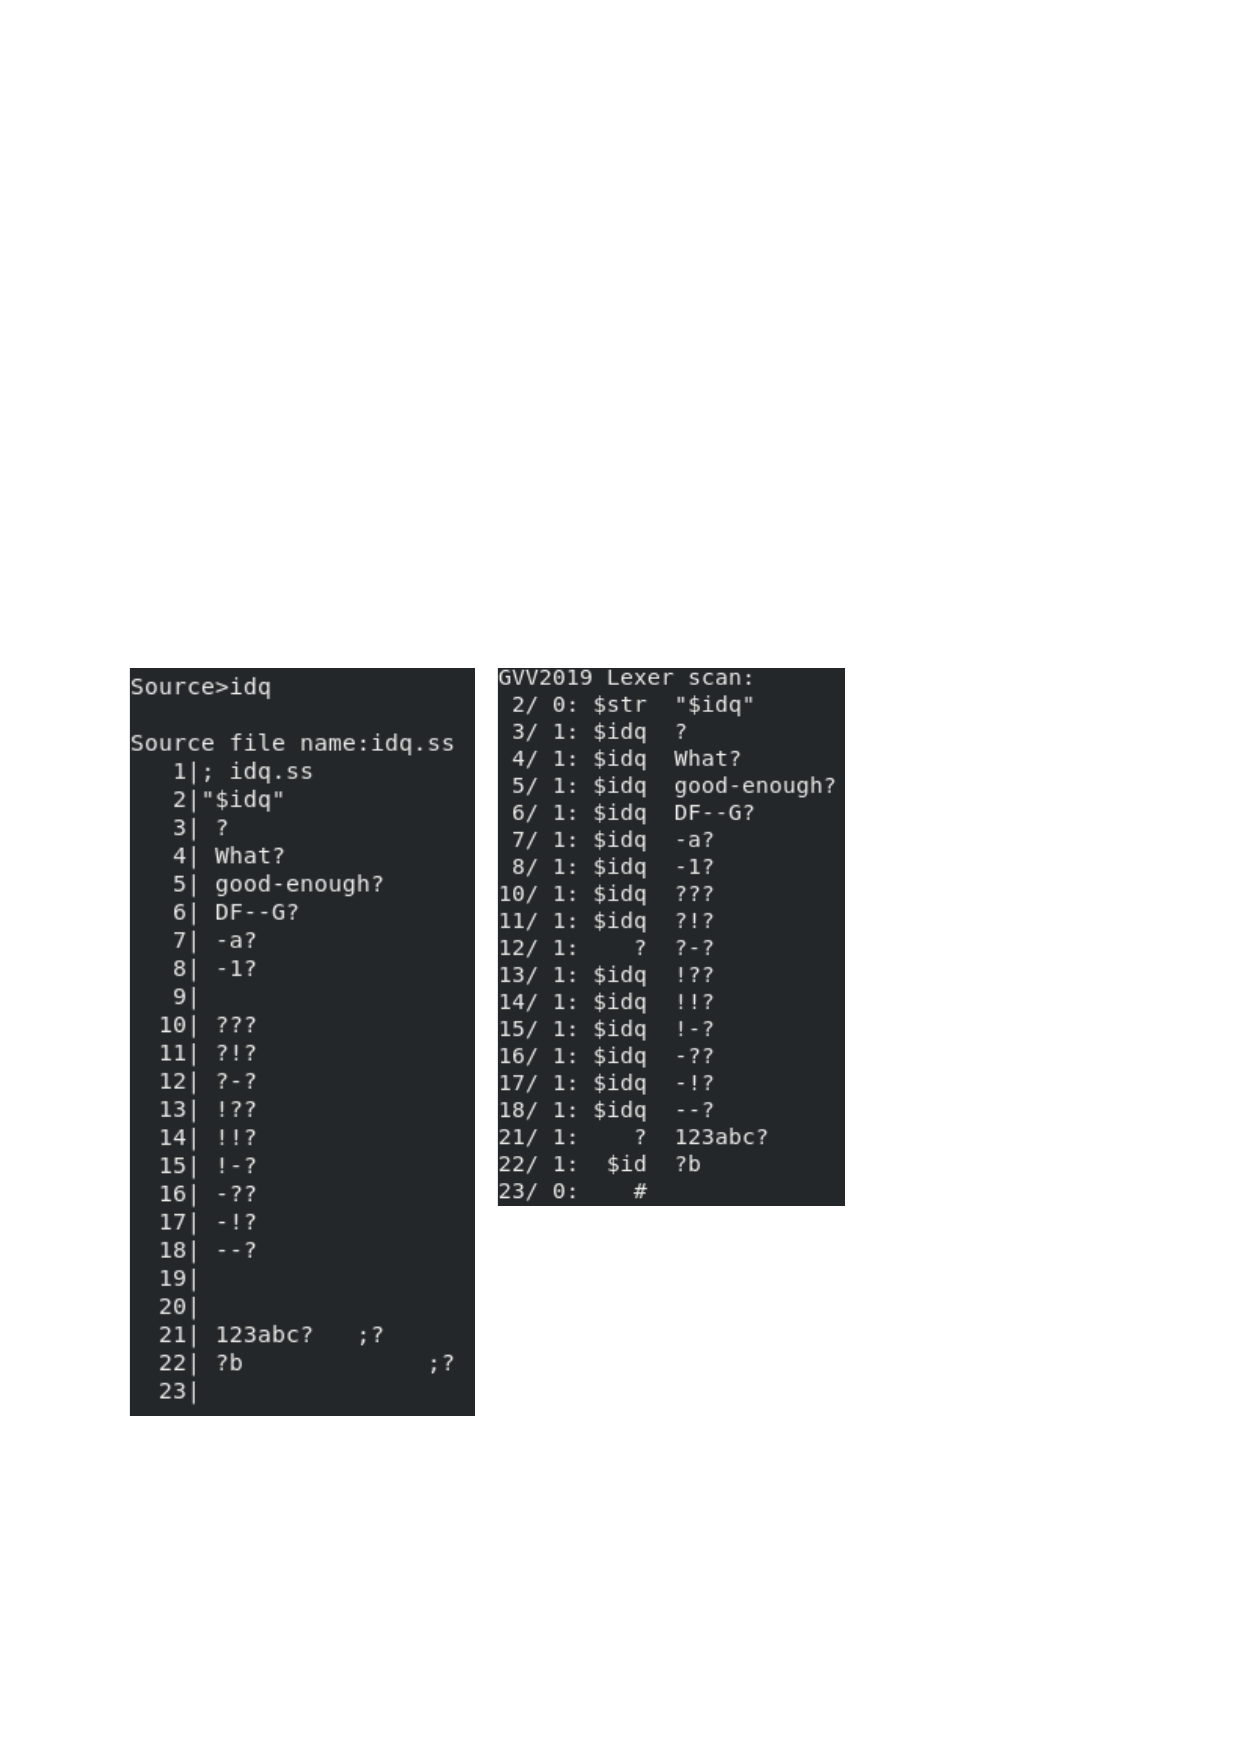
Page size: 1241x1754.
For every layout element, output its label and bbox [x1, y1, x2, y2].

picture [129, 668, 475, 1416]
picture [497, 668, 845, 1206]
